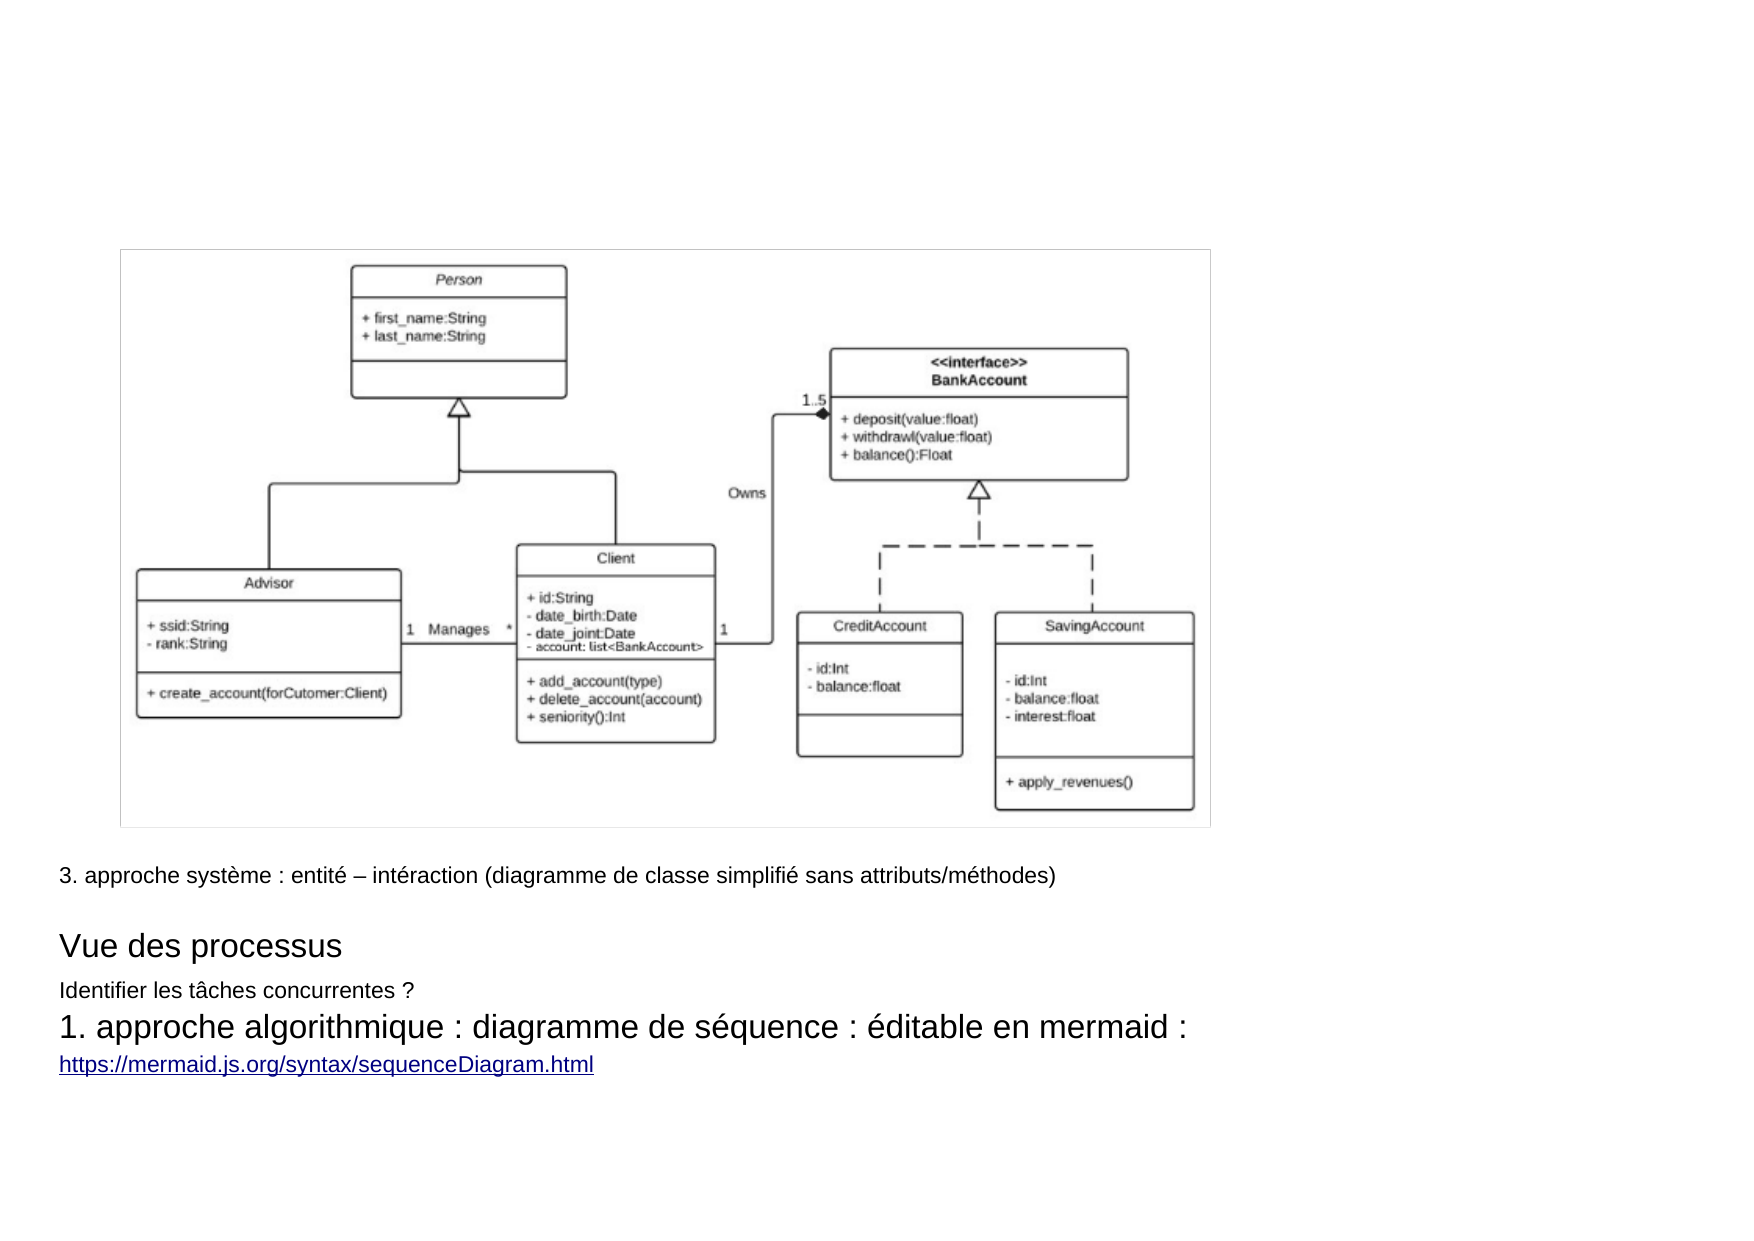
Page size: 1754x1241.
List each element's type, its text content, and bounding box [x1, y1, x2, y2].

picture [105, 234, 1225, 842]
text 1. approche algorithmique : diagramme de séquence : éditable en mermaid : [59, 1007, 1695, 1046]
text https://mermaid.js.org/syntax/sequenceDiagram.html [59, 1051, 1695, 1078]
subtitle Vue des processus [59, 926, 1695, 964]
text Identifier les tâches concurrentes ? [59, 977, 1695, 1003]
subtitle 3. approche système : entité – intéraction (diagramme de classe simplifié sans attributs/méthodes) [59, 862, 1695, 888]
